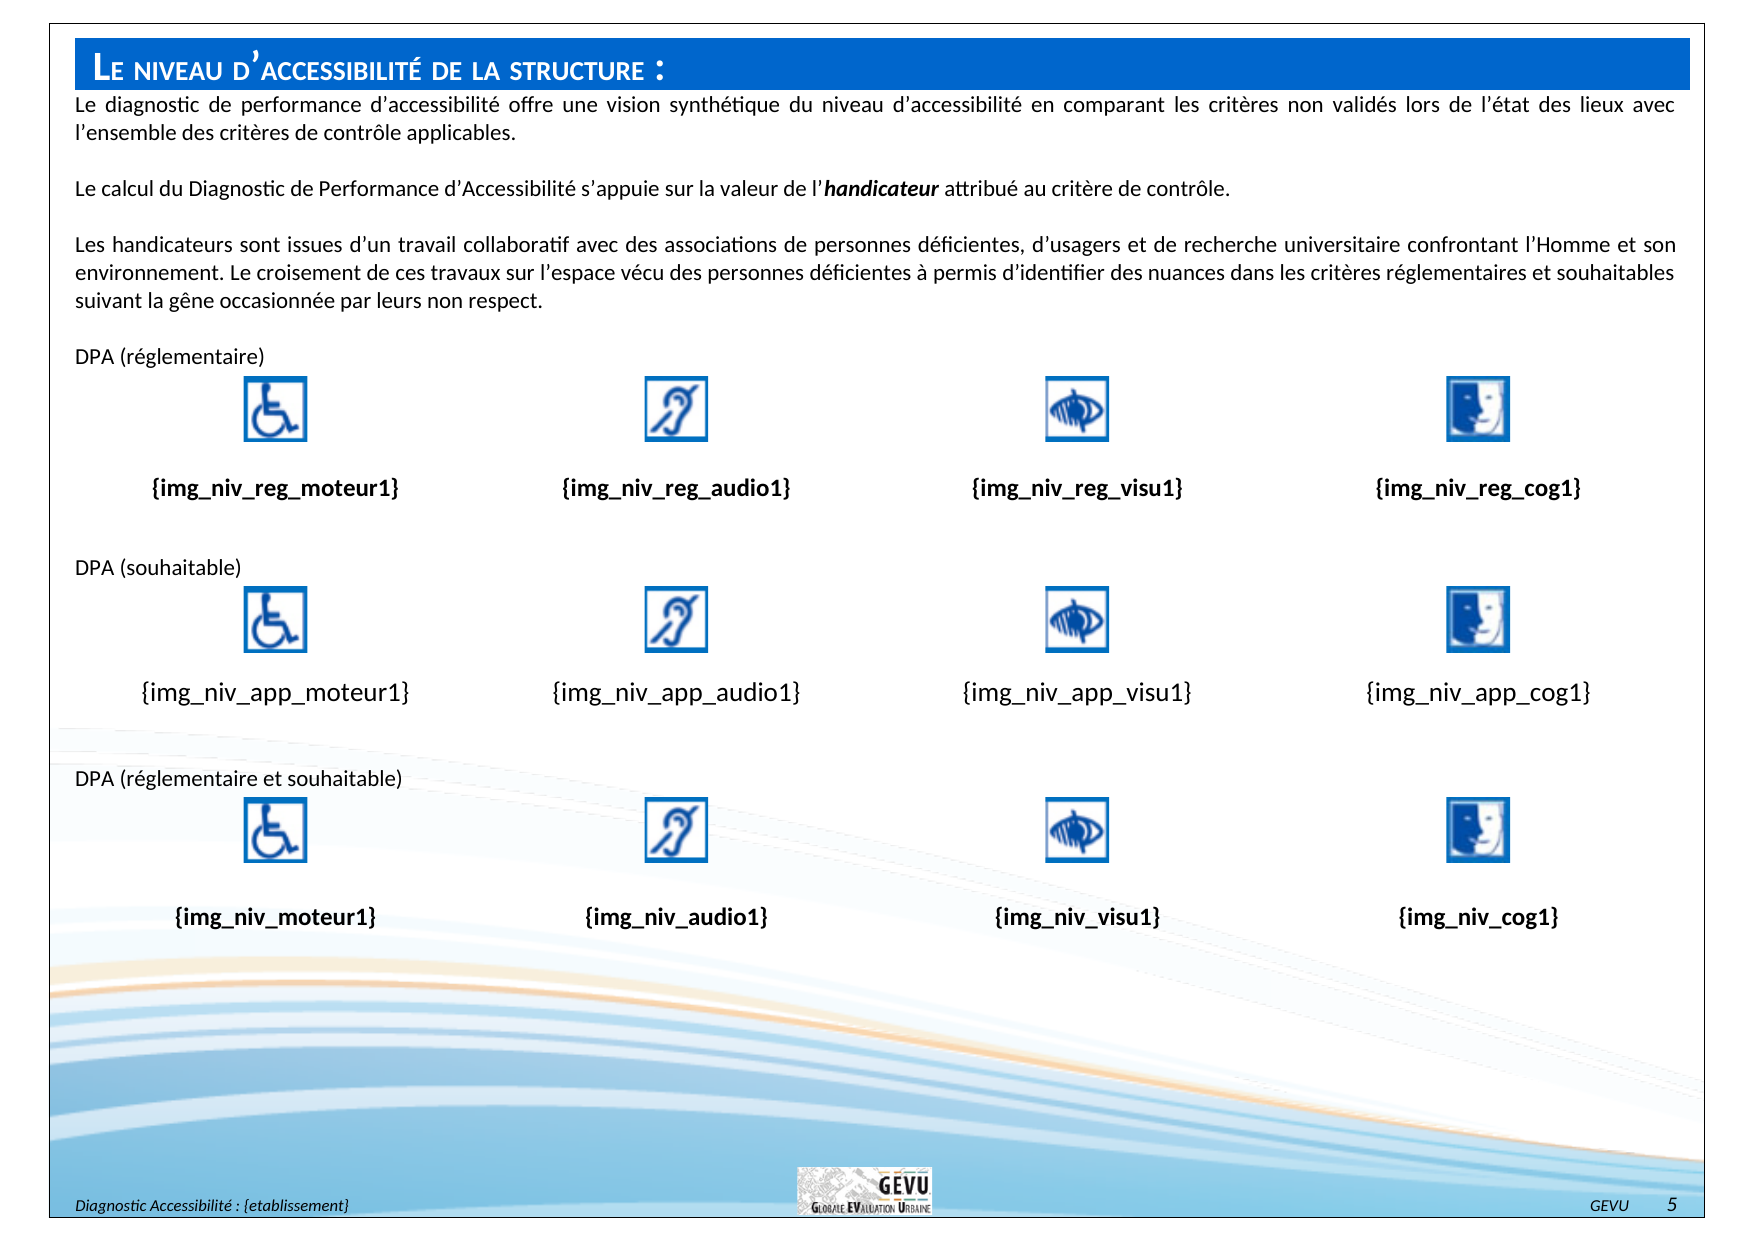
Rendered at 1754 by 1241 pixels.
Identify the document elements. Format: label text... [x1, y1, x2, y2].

table_header [877, 798, 1278, 876]
text Le diagnostic de performance d’accessibilité offre une vision synthétique du niveau d’accessibilité en comparant les critères non validés lors de l’état des lieux avec l’ensemble des critères de contrôle applicables. [75, 90, 1679, 146]
table_cell {img_niv_app_audio1} [476, 666, 877, 731]
table_header [75, 371, 476, 455]
table_header [1278, 798, 1679, 876]
table_cell {img_niv_app_cog1} [1278, 666, 1679, 731]
picture [1446, 376, 1511, 442]
subtitle Le niveau d’accessibilité de la structure : [75, 38, 1690, 90]
table_header [476, 653, 877, 666]
picture [243, 586, 308, 653]
table_cell {img_niv_app_visu1} [877, 666, 1278, 731]
table_header [476, 798, 877, 876]
picture [1446, 586, 1511, 653]
picture [1045, 376, 1110, 442]
table_header [877, 653, 1278, 666]
picture [243, 797, 308, 863]
table_cell {img_niv_moteur1} [75, 876, 476, 956]
text Les handicateurs sont issues d’un travail collaboratif avec des associations de personnes déficientes, d’usagers et de recherche universitaire confrontant l’Homme et son environnement. Le croisement de ces travaux sur l’espace vécu des personnes déficientes à permis d’identifier des nuances dans les critères réglementaires et souhaitables suivant la gêne occasionnée par leurs non respect. [75, 230, 1679, 314]
table_header [1278, 581, 1679, 652]
text DPA (souhaitable) [75, 553, 1679, 581]
table_cell {img_niv_reg_visu1} [877, 455, 1278, 520]
table_cell {img_niv_cog1} [1278, 876, 1679, 956]
table_cell {img_niv_visu1} [877, 876, 1278, 956]
table_header [476, 792, 877, 797]
table_header [1278, 371, 1679, 455]
text DPA (réglementaire et souhaitable) [75, 764, 1679, 792]
table_header [75, 581, 476, 652]
table_header [1278, 653, 1679, 666]
text DPA (réglementaire) [75, 342, 1679, 371]
picture [644, 797, 709, 863]
table_header [75, 798, 476, 876]
text Le calcul du Diagnostic de Performance d’Accessibilité s’appuie sur la valeur de l’handicateur attribué au critère de contrôle. [75, 174, 1679, 202]
table_cell {img_niv_reg_cog1} [1278, 455, 1679, 520]
table_header [1278, 792, 1679, 797]
table_header [75, 792, 476, 797]
table_header [75, 653, 476, 666]
picture [644, 586, 709, 653]
table_header [476, 581, 877, 652]
picture [1446, 797, 1511, 863]
picture [243, 376, 308, 442]
picture [644, 376, 709, 442]
picture [476, 956, 1277, 1217]
table_cell {img_niv_reg_moteur1} [75, 455, 476, 520]
table_cell {img_niv_reg_audio1} [476, 455, 877, 520]
table_header [476, 371, 877, 455]
picture [1045, 797, 1110, 863]
table_cell {img_niv_audio1} [476, 876, 877, 956]
table_header [877, 581, 1278, 652]
picture [1045, 586, 1110, 653]
table_header [877, 792, 1278, 797]
table_cell {img_niv_app_moteur1} [75, 666, 476, 731]
table_header [877, 371, 1278, 455]
